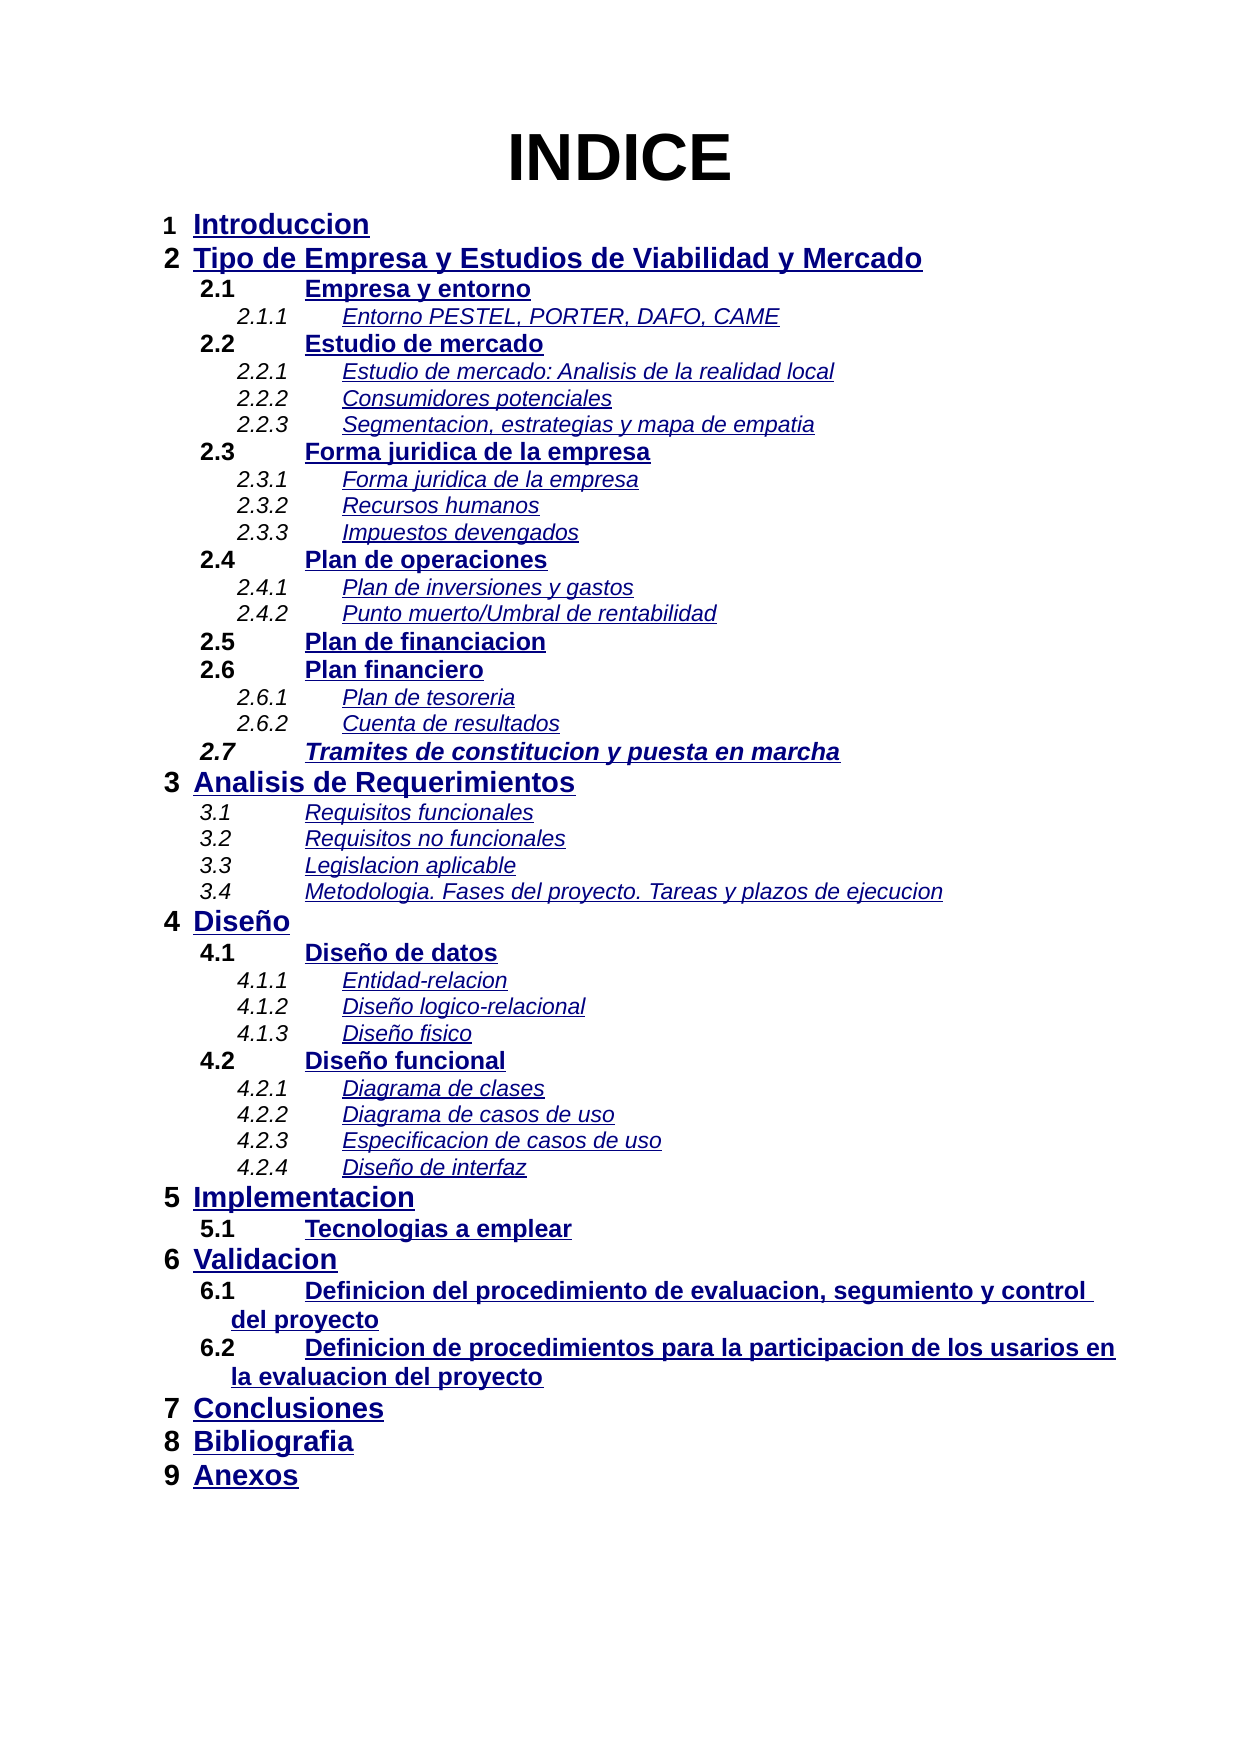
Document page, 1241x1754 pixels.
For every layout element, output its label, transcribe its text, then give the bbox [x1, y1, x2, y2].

list Bibliografia [156, 1424, 1122, 1458]
list Definicion de procedimientos para la participacion de los usarios en la evaluacion del proyecto [193, 1333, 1122, 1391]
list Diseño de interfaz [231, 1154, 1122, 1180]
list Plan financiero [193, 655, 1122, 684]
list Analisis de Requerimientos [156, 766, 1122, 799]
list Entorno PESTEL, PORTER, DAFO, CAME [231, 303, 1122, 329]
list Forma juridica de la empresa [231, 466, 1122, 492]
list Metodologia. Fases del proyecto. Tareas y plazos de ejecucion [193, 878, 1122, 904]
list Empresa y entorno [193, 274, 1122, 303]
list Segmentacion, estrategias y mapa de empatia [231, 411, 1122, 437]
list Punto muerto/Umbral de rentabilidad [231, 600, 1122, 627]
list Plan de financiacion [193, 627, 1122, 655]
list Anexos [156, 1458, 1122, 1491]
list Estudio de mercado [193, 329, 1122, 358]
list Validacion [156, 1242, 1122, 1276]
list Impuestos devengados [231, 519, 1122, 545]
title INDICE [118, 118, 1122, 195]
list Tecnologias a emplear [193, 1213, 1122, 1242]
list Plan de operaciones [193, 545, 1122, 574]
list Plan de inversiones y gastos [231, 574, 1122, 600]
list Diseño funcional [193, 1046, 1122, 1074]
list Tipo de Empresa y Estudios de Viabilidad y Mercado [156, 241, 1122, 274]
list Conclusiones [156, 1391, 1122, 1424]
list Requisitos funcionales [193, 799, 1122, 825]
list Legislacion aplicable [193, 852, 1122, 878]
list Cuenta de resultados [231, 710, 1122, 737]
list Introduccion [156, 207, 1122, 241]
list Diagrama de casos de uso [231, 1101, 1122, 1127]
list Diseño de datos [193, 938, 1122, 967]
list Plan de tesoreria [231, 684, 1122, 710]
list Forma juridica de la empresa [193, 437, 1122, 466]
list Requisitos no funcionales [193, 825, 1122, 852]
list Recursos humanos [231, 492, 1122, 519]
list Definicion del procedimiento de evaluacion, segumiento y control del proyecto [193, 1276, 1122, 1333]
list Consumidores potenciales [231, 384, 1122, 411]
list Estudio de mercado: Analisis de la realidad local [231, 358, 1122, 384]
list Diseño logico-relacional [231, 993, 1122, 1019]
list Entidad-relacion [231, 967, 1122, 993]
list Diagrama de clases [231, 1074, 1122, 1101]
list Implementacion [156, 1180, 1122, 1213]
list Diseño [156, 904, 1122, 938]
list Diseño fisico [231, 1019, 1122, 1046]
list Especificacion de casos de uso [231, 1127, 1122, 1154]
list Tramites de constitucion y puesta en marcha [193, 737, 1122, 766]
